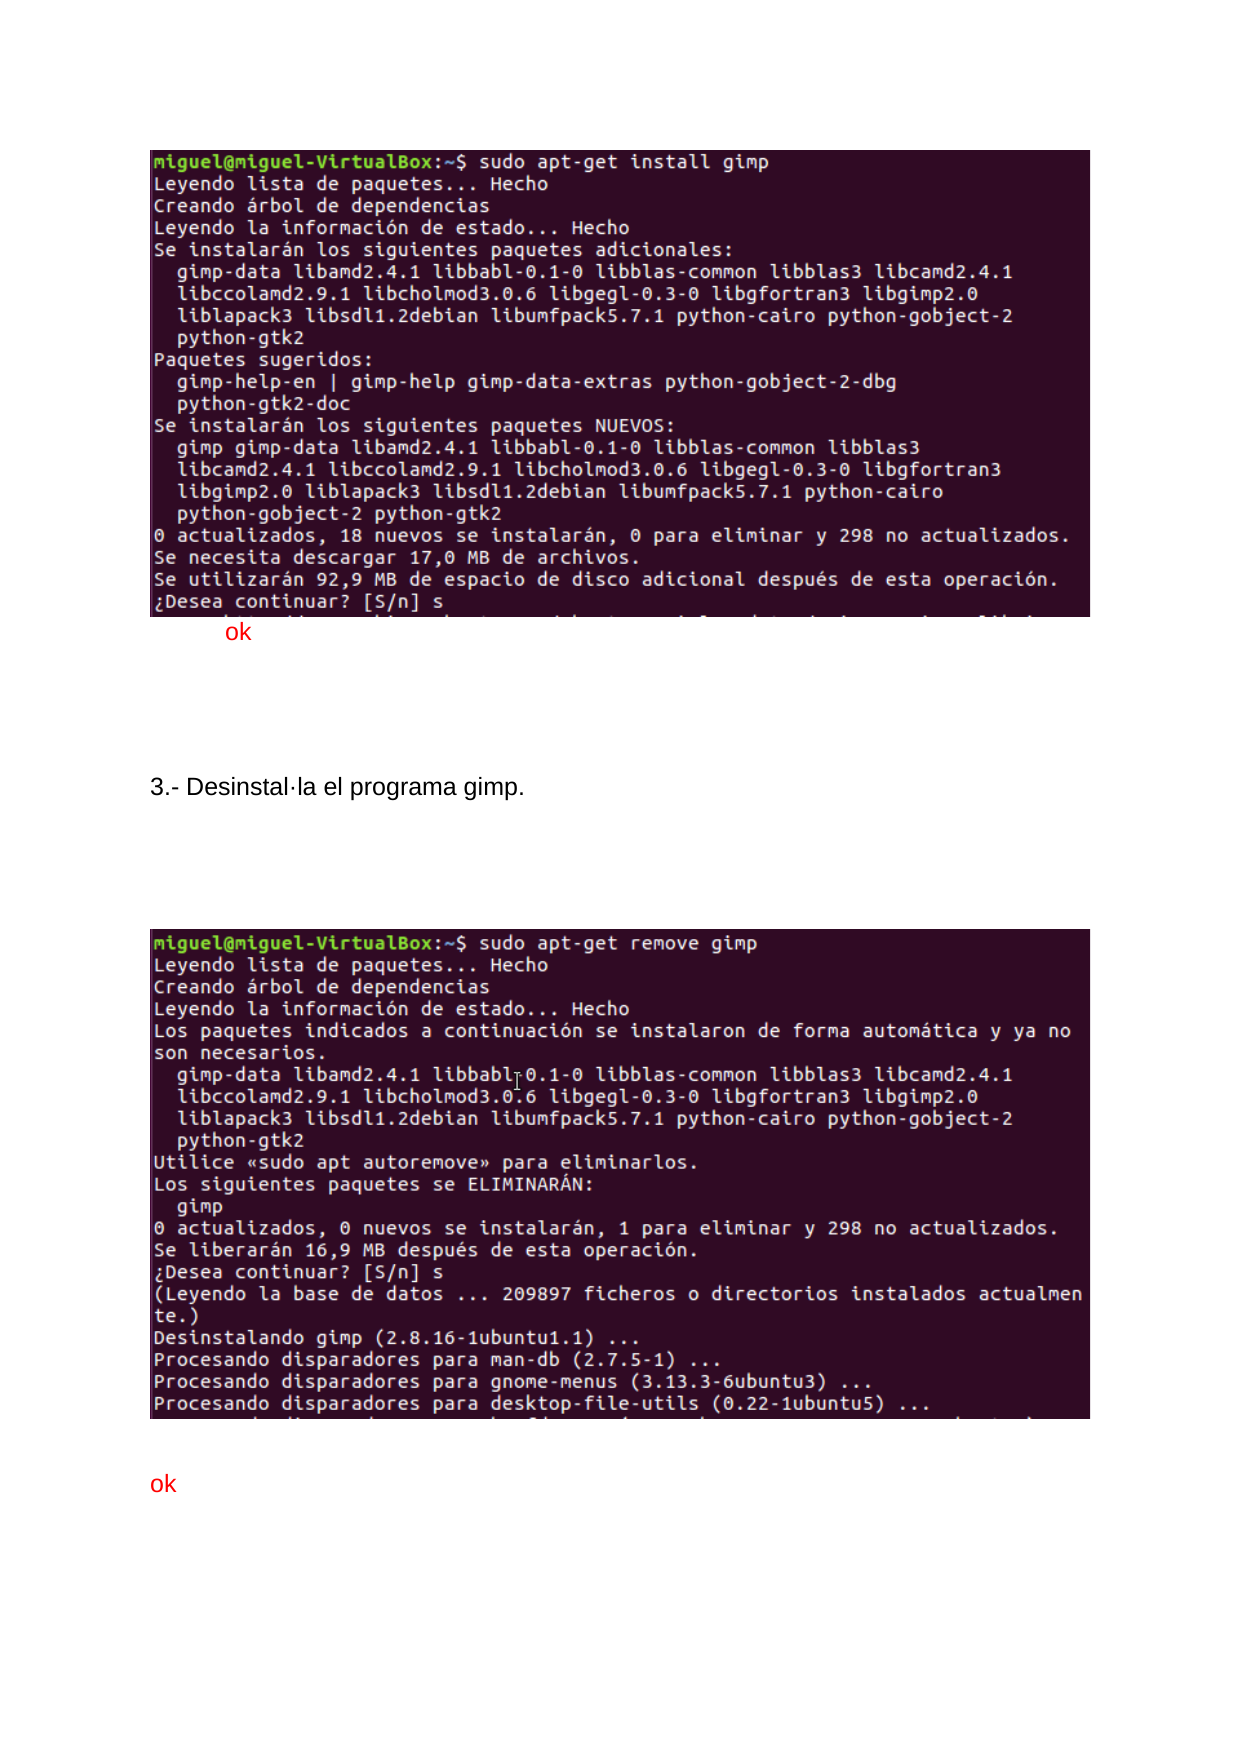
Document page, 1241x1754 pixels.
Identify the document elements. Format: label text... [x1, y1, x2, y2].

text ok [150, 617, 1090, 645]
text 3.- Desinstal·la el programa gimp. [150, 772, 1090, 801]
text ok [150, 1469, 1090, 1498]
